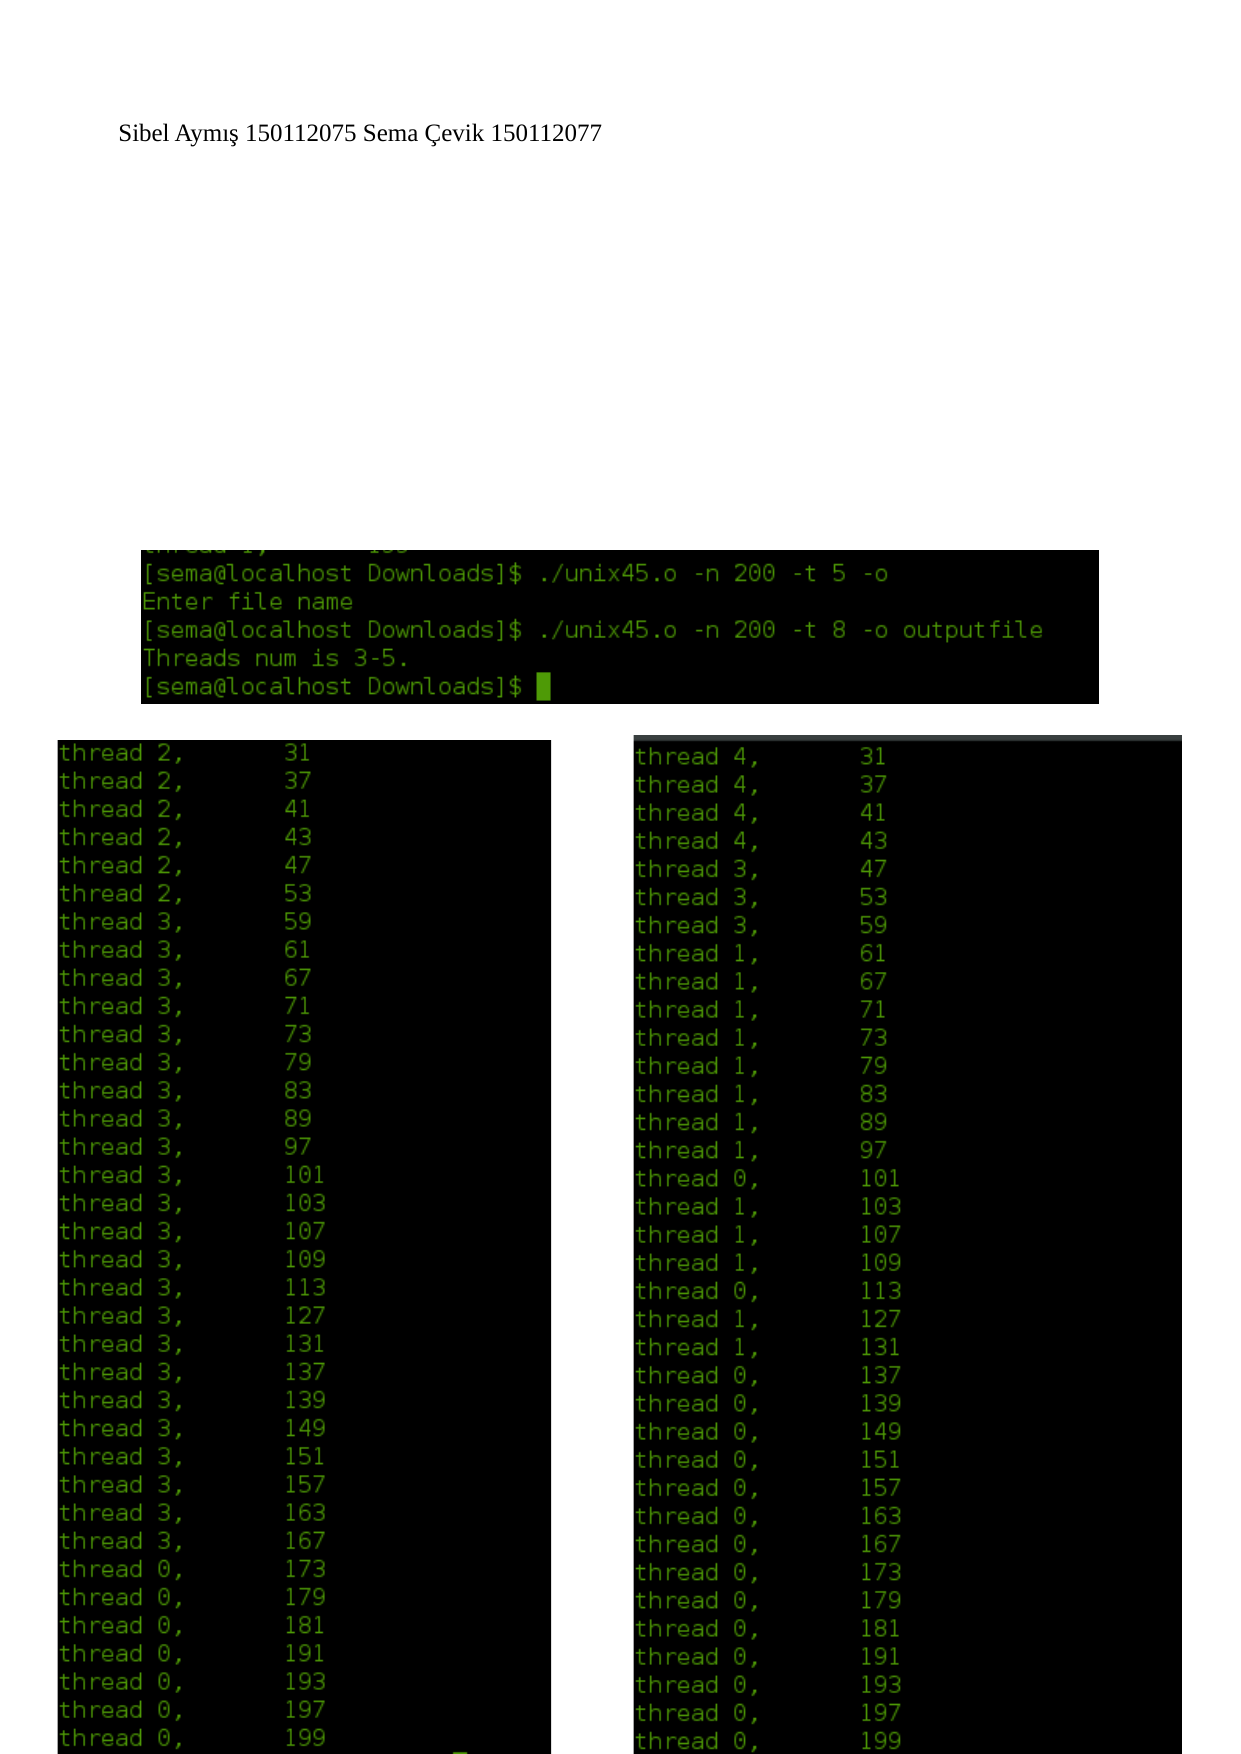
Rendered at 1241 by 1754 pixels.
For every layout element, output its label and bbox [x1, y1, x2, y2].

picture [633, 735, 1182, 1754]
picture [57, 740, 552, 1754]
picture [141, 550, 1099, 704]
